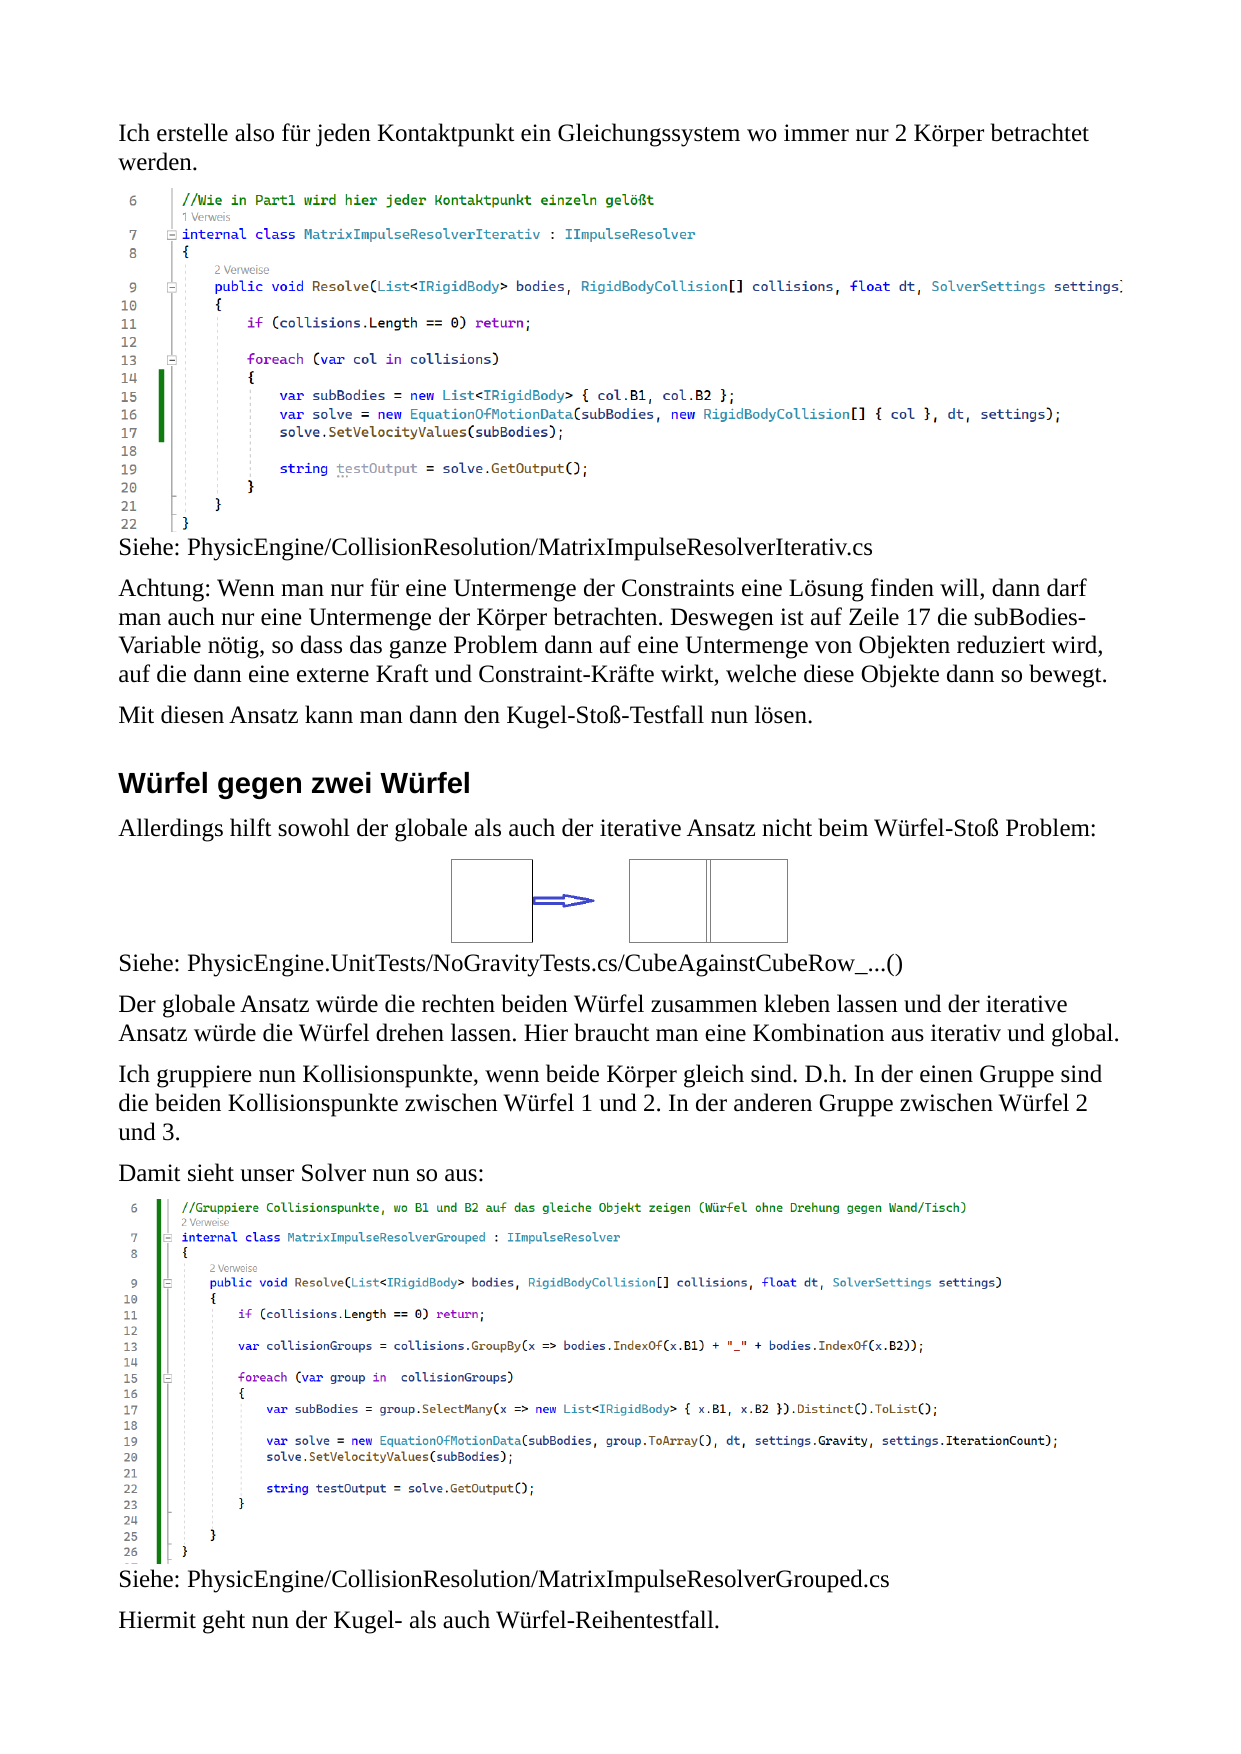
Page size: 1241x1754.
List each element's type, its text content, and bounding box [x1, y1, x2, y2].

text Siehe: PhysicEngine/CollisionResolution/MatrixImpulseResolverIterativ.cs [118, 532, 1122, 560]
subtitle Würfel gegen zwei Würfel [118, 767, 1122, 800]
text Siehe: PhysicEngine/CollisionResolution/MatrixImpulseResolverGrouped.cs [118, 1199, 1122, 1593]
text Achtung: Wenn man nur für eine Untermenge der Constraints eine Lösung finden will, dann darf man auch nur eine Untermenge der Körper betrachten. Deswegen ist auf Zeile 17 die subBodies-Variable nötig, so dass das ganze Problem dann auf eine Untermenge von Objekten reduziert wird, auf die dann eine externe Kraft und Constraint-Kräfte wirkt, welche diese Objekte dann so bewegt. [118, 573, 1122, 688]
text Damit sieht unser Solver nun so aus: [118, 1158, 1122, 1187]
text Mit diesen Ansatz kann man dann den Kugel-Stoß-Testfall nun lösen. [118, 700, 1122, 729]
text Siehe: PhysicEngine.UnitTests/NoGravityTests.cs/CubeAgainstCubeRow_...() [118, 854, 1122, 977]
picture [118, 188, 1123, 532]
text Der globale Ansatz würde die rechten beiden Würfel zusammen kleben lassen und der iterative Ansatz würde die Würfel drehen lassen. Hier braucht man eine Kombination aus iterativ und global. [118, 989, 1122, 1047]
text Allerdings hilft sowohl der globale als auch der iterative Ansatz nicht beim Würfel-Stoß Problem: [118, 813, 1122, 841]
picture [118, 1199, 1062, 1564]
text Ich erstelle also für jeden Kontaktpunkt ein Gleichungssystem wo immer nur 2 Körper betrachtet werden. [118, 118, 1122, 176]
text Ich gruppiere nun Kollisionspunkte, wenn beide Körper gleich sind. D.h. In der einen Gruppe sind die beiden Kollisionspunkte zwischen Würfel 1 und 2. In der anderen Gruppe zwischen Würfel 2 und 3. [118, 1059, 1122, 1146]
text Hiermit geht nun der Kugel- als auch Würfel-Reihentestfall. [118, 1605, 1122, 1634]
picture [445, 853, 795, 949]
